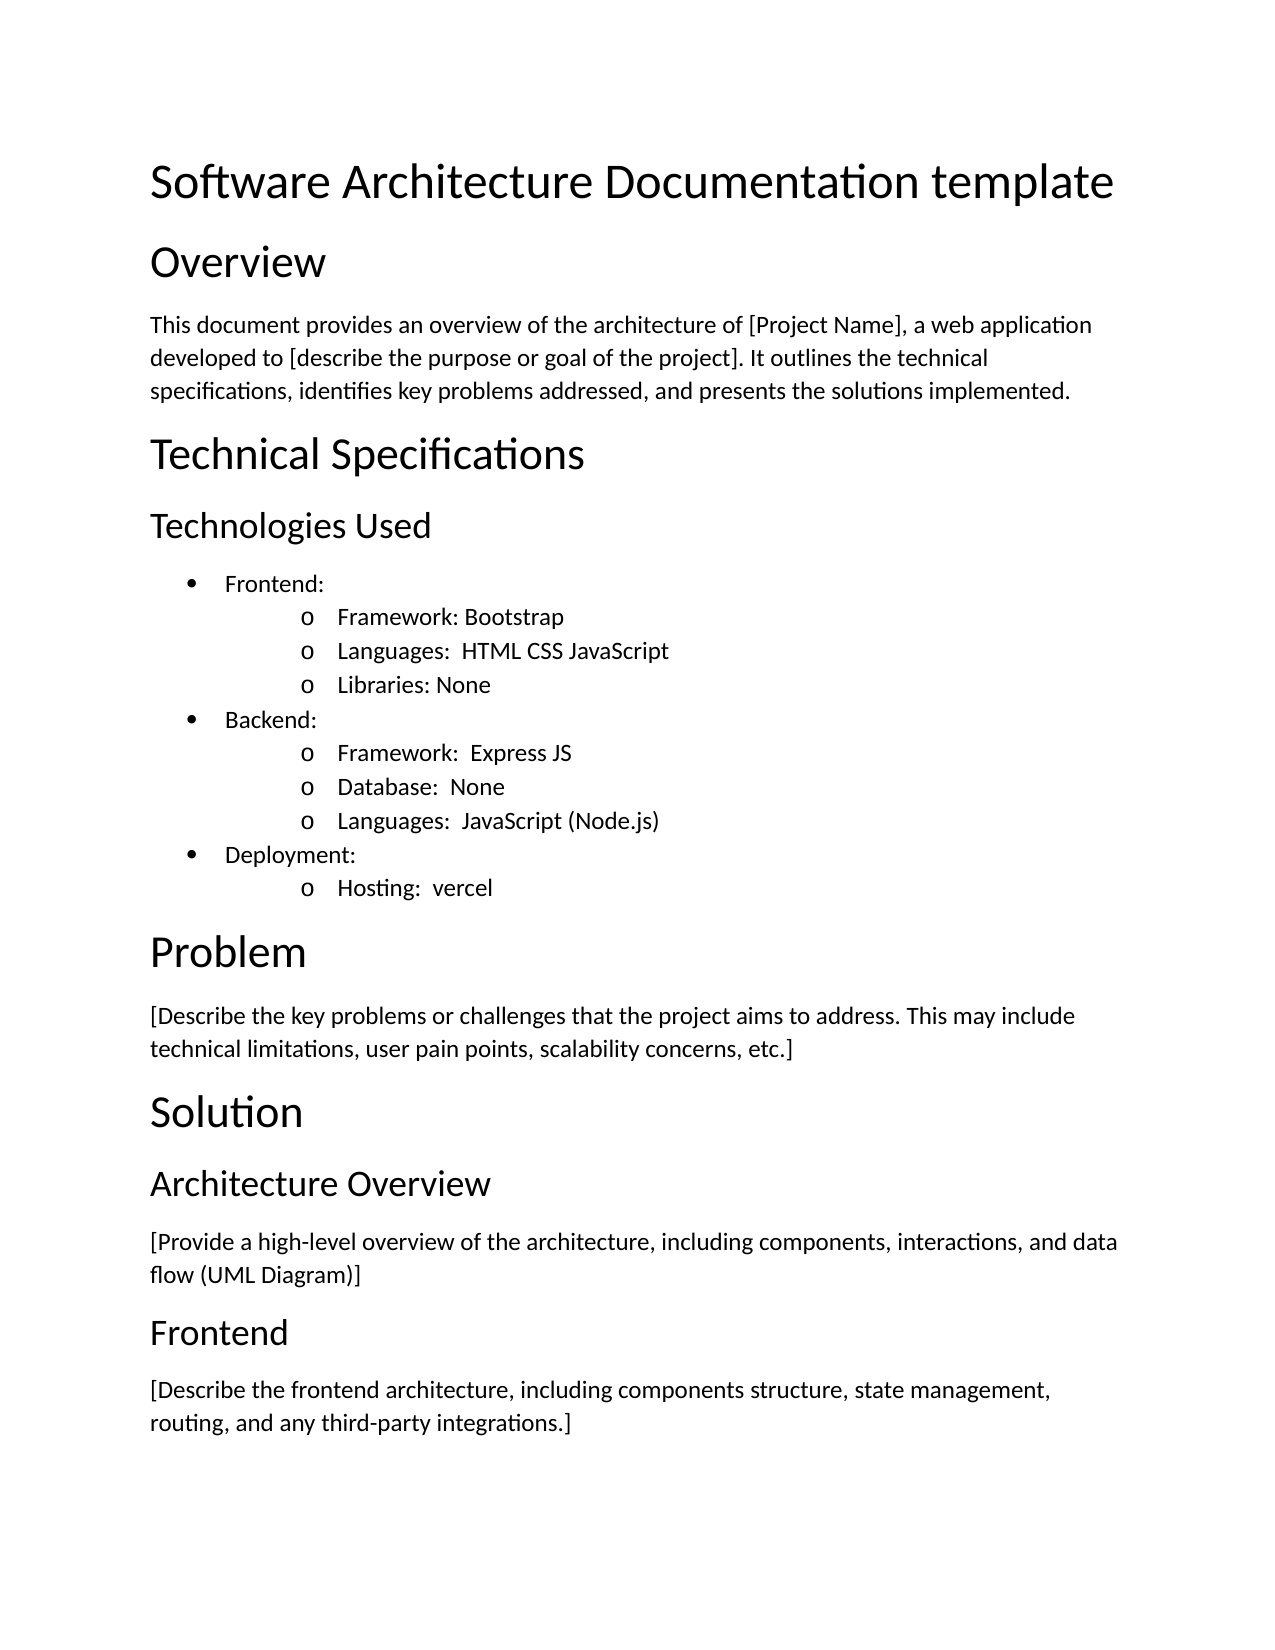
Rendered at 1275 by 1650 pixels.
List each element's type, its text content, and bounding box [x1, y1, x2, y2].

list Framework: Bootstrap [300, 601, 1125, 633]
list Framework: Express JS [300, 737, 1125, 768]
text Problem [150, 923, 1125, 979]
list Backend: [187, 704, 1125, 734]
list Libraries: None [300, 669, 1125, 701]
text Technologies Used [150, 502, 1125, 548]
text [Describe the frontend architecture, including components structure, state management, routing, and any third-party integrations.] [150, 1374, 1125, 1438]
text Technical Specifications [150, 425, 1125, 481]
list Languages: HTML CSS JavaScript [300, 635, 1125, 667]
list Frontend: [187, 568, 1125, 598]
text Architecture Overview [150, 1160, 1125, 1206]
list Hosting: vercel [300, 872, 1125, 904]
text Software Architecture Documentation template [150, 150, 1125, 211]
text This document provides an overview of the architecture of [Project Name], a web application developed to [describe the purpose or goal of the project]. It outlines the technical specifications, identifies key problems addressed, and presents the solutions implemented. [150, 309, 1125, 406]
text [Describe the key problems or challenges that the project aims to address. This may include technical limitations, user pain points, scalability concerns, etc.] [150, 1000, 1125, 1064]
list Languages: JavaScript (Node.js) [300, 805, 1125, 837]
text Frontend [150, 1308, 1125, 1354]
list Database: None [300, 771, 1125, 803]
text Solution [150, 1083, 1125, 1139]
list Deployment: [187, 839, 1125, 870]
text [Provide a high-level overview of the architecture, including components, interactions, and data flow (UML Diagram)] [150, 1226, 1125, 1289]
text Overview [150, 232, 1125, 288]
